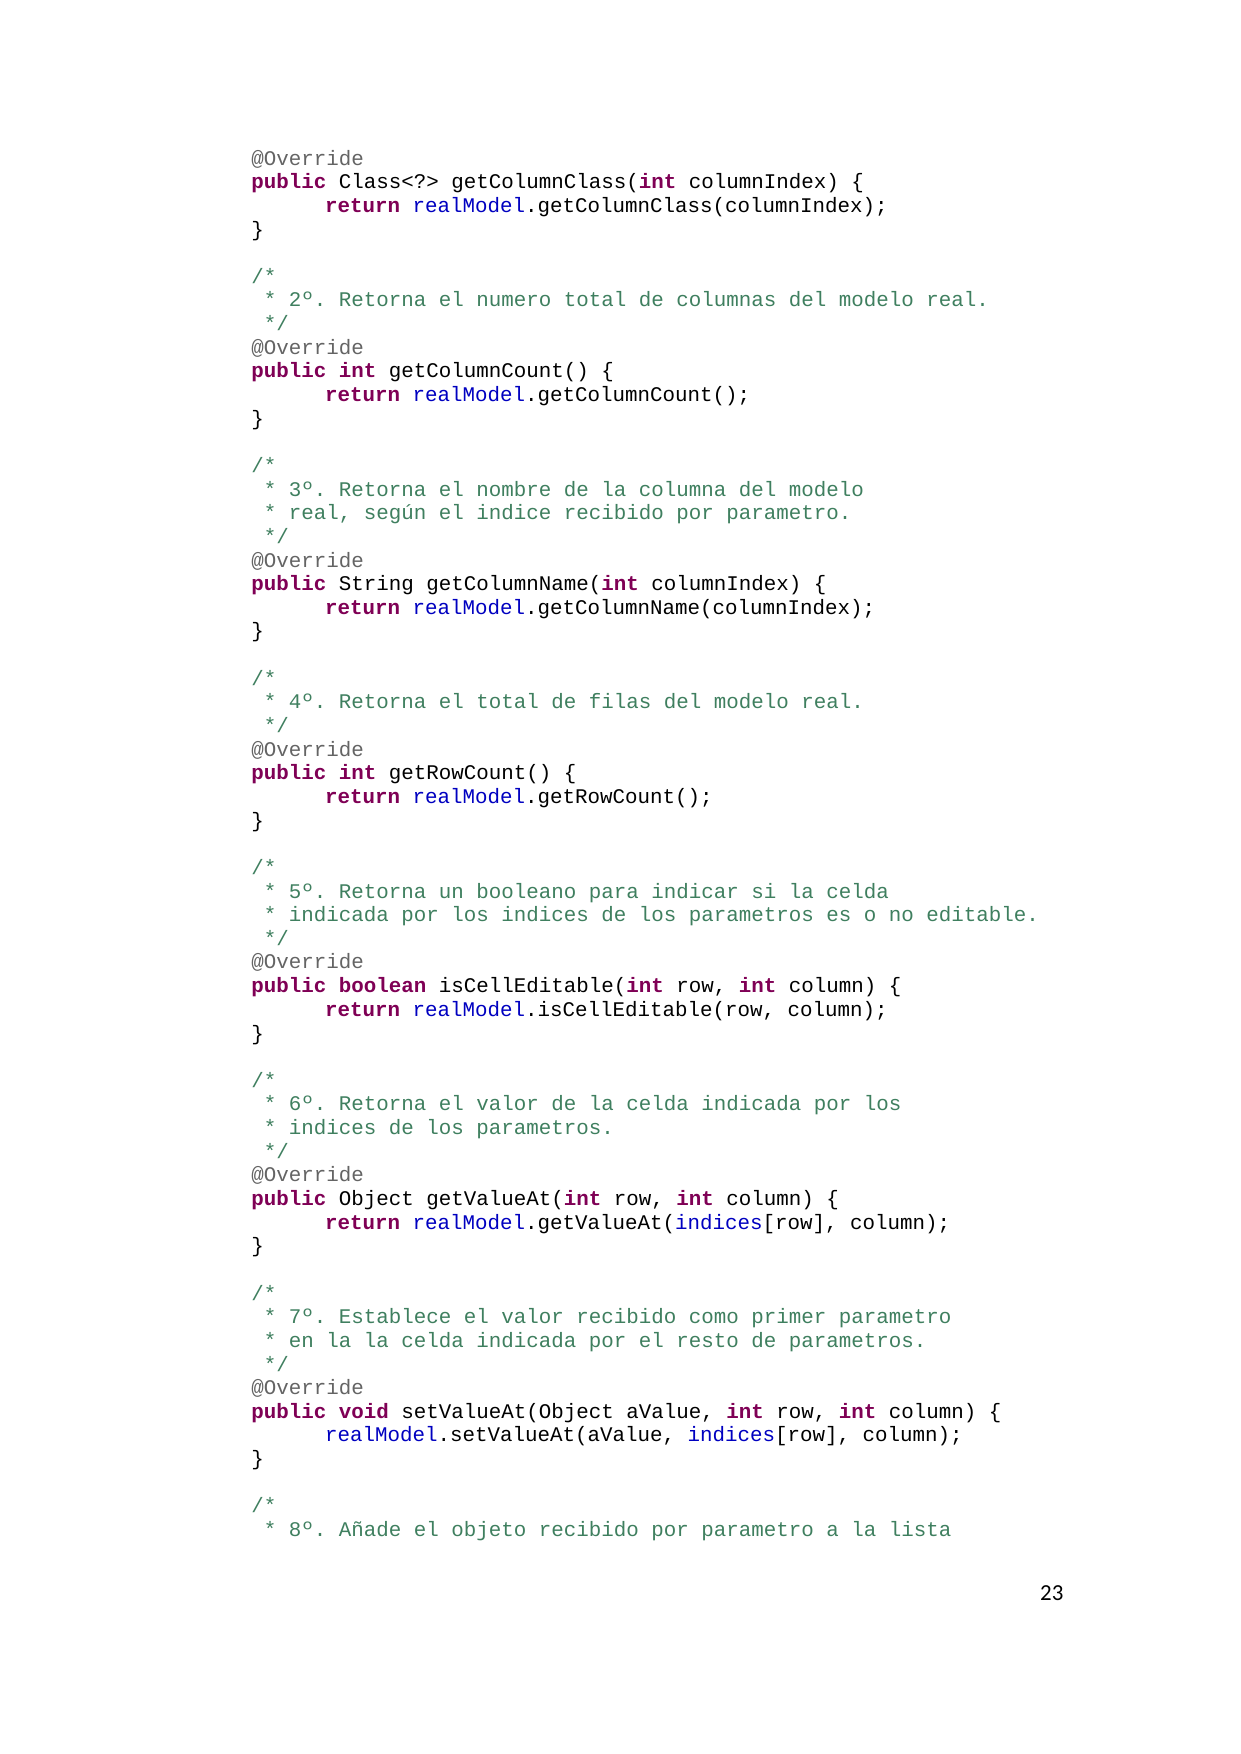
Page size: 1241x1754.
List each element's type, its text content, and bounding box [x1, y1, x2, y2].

text return realModel.getColumnCount(); [177, 384, 1063, 408]
text return realModel.isCellEditable(row, column); [177, 999, 1063, 1022]
text */ [177, 1141, 1063, 1164]
text * indices de los parametros. [177, 1117, 1063, 1141]
text return realModel.getColumnClass(columnIndex); [177, 195, 1063, 218]
text public Object getValueAt(int row, int column) { [177, 1188, 1063, 1212]
text @Override [177, 1164, 1063, 1188]
text realModel.setValueAt(aValue, indices[row], column); [177, 1424, 1063, 1448]
text @Override [177, 1377, 1063, 1401]
text @Override [177, 549, 1063, 573]
text /* [177, 857, 1063, 881]
text */ [177, 715, 1063, 739]
text /* [177, 1283, 1063, 1306]
text * indicada por los indices de los parametros es o no editable. [177, 904, 1063, 928]
text /* [177, 266, 1063, 289]
text } [177, 621, 1063, 644]
text /* [177, 455, 1063, 479]
text public Class<?> getColumnClass(int columnIndex) { [177, 171, 1063, 195]
text @Override [177, 337, 1063, 360]
text } [177, 408, 1063, 431]
text * 4º. Retorna el total de filas del modelo real. [177, 691, 1063, 715]
text */ [177, 928, 1063, 952]
text * 3º. Retorna el nombre de la columna del modelo [177, 479, 1063, 502]
text * 2º. Retorna el numero total de columnas del modelo real. [177, 289, 1063, 313]
text * 6º. Retorna el valor de la celda indicada por los [177, 1093, 1063, 1117]
text public boolean isCellEditable(int row, int column) { [177, 975, 1063, 999]
text @Override [177, 148, 1063, 171]
text return realModel.getColumnName(columnIndex); [177, 597, 1063, 621]
text * 7º. Establece el valor recibido como primer parametro [177, 1306, 1063, 1330]
text return realModel.getValueAt(indices[row], column); [177, 1212, 1063, 1235]
text public void setValueAt(Object aValue, int row, int column) { [177, 1401, 1063, 1424]
text } [177, 1022, 1063, 1046]
text */ [177, 313, 1063, 337]
text */ [177, 526, 1063, 549]
text */ [177, 1353, 1063, 1377]
text public int getColumnCount() { [177, 360, 1063, 384]
text } [177, 1235, 1063, 1259]
text } [177, 810, 1063, 833]
text /* [177, 668, 1063, 691]
text /* [177, 1495, 1063, 1519]
text } [177, 1448, 1063, 1472]
text return realModel.getRowCount(); [177, 786, 1063, 810]
text * 8º. Añade el objeto recibido por parametro a la lista [177, 1519, 1063, 1543]
text public String getColumnName(int columnIndex) { [177, 573, 1063, 597]
text /* [177, 1070, 1063, 1093]
text public int getRowCount() { [177, 762, 1063, 786]
text @Override [177, 952, 1063, 975]
text } [177, 218, 1063, 242]
text * real, según el indice recibido por parametro. [177, 502, 1063, 526]
text * 5º. Retorna un booleano para indicar si la celda [177, 881, 1063, 904]
text * en la la celda indicada por el resto de parametros. [177, 1330, 1063, 1353]
text @Override [177, 739, 1063, 762]
